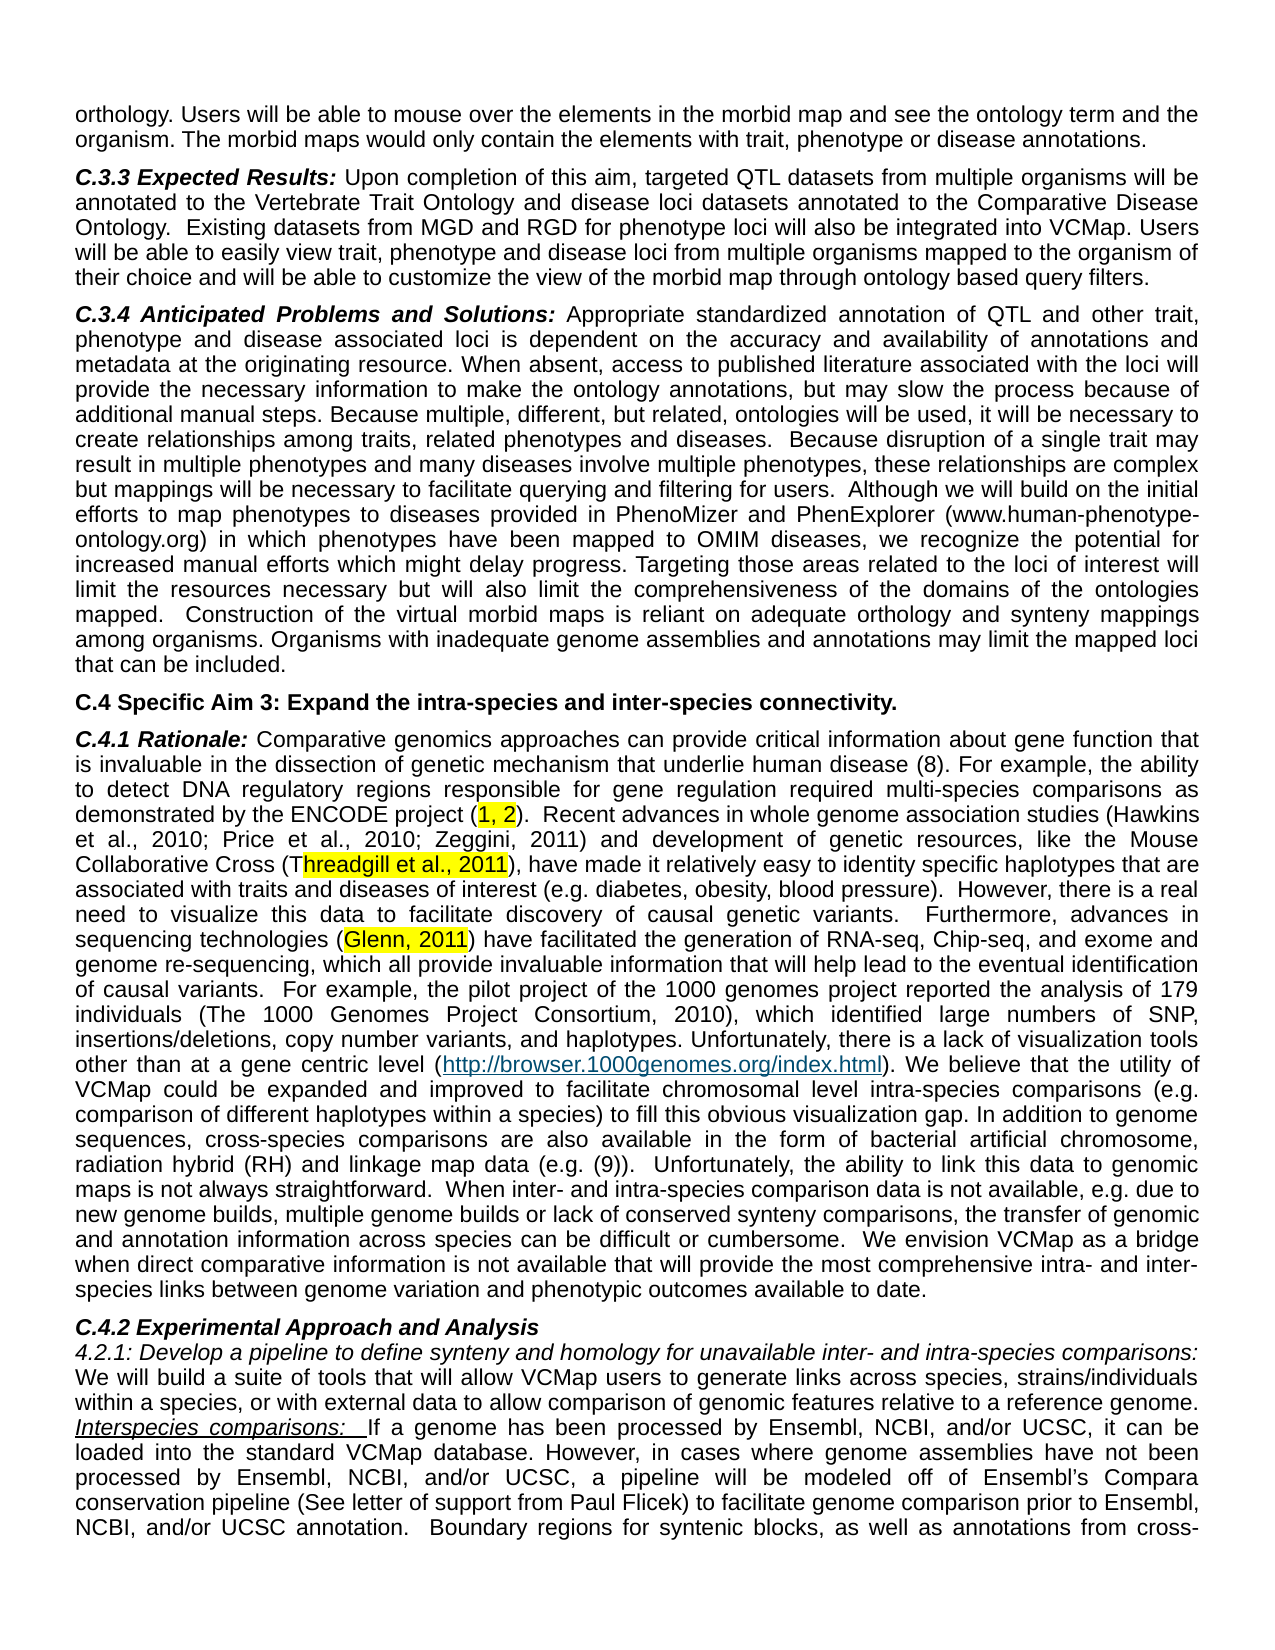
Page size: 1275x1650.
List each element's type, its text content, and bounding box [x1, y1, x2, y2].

text C.4 Specific Aim 3: Expand the intra-species and inter-species connectivity. [75, 690, 1200, 715]
text 4.2.1: Develop a pipeline to define synteny and homology for unavailable inter- and intra-species comparisons: We will build a suite of tools that will allow VCMap users to generate links across species, strains/individuals within a species, or with external data to allow comparison of genomic features relative to a reference genome. Interspecies comparisons: If a genome has been processed by Ensembl, NCBI, and/or UCSC, it can be loaded into the standard VCMap database. However, in cases where genome assemblies have not been processed by Ensembl, NCBI, and/or UCSC, a pipeline will be modeled off of Ensembl’s Compara conservation pipeline (See letter of support from Paul Flicek) to facilitate genome comparison prior to Ensembl, NCBI, and/or UCSC annotation. Boundary regions for syntenic blocks, as well as annotations from cross- [75, 1340, 1200, 1540]
text orthology. Users will be able to mouse over the elements in the morbid map and see the ontology term and the organism. The morbid maps would only contain the elements with trait, phenotype or disease annotations. [75, 103, 1200, 153]
text C.3.3 Expected Results: Upon completion of this aim, targeted QTL datasets from multiple organisms will be annotated to the Vertebrate Trait Ontology and disease loci datasets annotated to the Comparative Disease Ontology. Existing datasets from MGD and RGD for phenotype loci will also be integrated into VCMap. Users will be able to easily view trait, phenotype and disease loci from multiple organisms mapped to the organism of their choice and will be able to customize the view of the morbid map through ontology based query filters. [75, 165, 1200, 290]
text C.3.4 Anticipated Problems and Solutions: Appropriate standardized annotation of QTL and other trait, phenotype and disease associated loci is dependent on the accuracy and availability of annotations and metadata at the originating resource. When absent, access to published literature associated with the loci will provide the necessary information to make the ontology annotations, but may slow the process because of additional manual steps. Because multiple, different, but related, ontologies will be used, it will be necessary to create relationships among traits, related phenotypes and diseases. Because disruption of a single trait may result in multiple phenotypes and many diseases involve multiple phenotypes, these relationships are complex but mappings will be necessary to facilitate querying and filtering for users. Although we will build on the initial efforts to map phenotypes to diseases provided in PhenoMizer and PhenExplorer (www.human-phenotype-ontology.org) in which phenotypes have been mapped to OMIM diseases, we recognize the potential for increased manual efforts which might delay progress. Targeting those areas related to the loci of interest will limit the resources necessary but will also limit the comprehensiveness of the domains of the ontologies mapped. Construction of the virtual morbid maps is reliant on adequate orthology and synteny mappings among organisms. Organisms with inadequate genome assemblies and annotations may limit the mapped loci that can be included. [75, 303, 1200, 678]
text C.4.1 Rationale: Comparative genomics approaches can provide critical information about gene function that is invaluable in the dissection of genetic mechanism that underlie human disease (8). For example, the ability to detect DNA regulatory regions responsible for gene regulation required multi-species comparisons as demonstrated by the ENCODE project (1, 2). Recent advances in whole genome association studies (Hawkins et al., 2010; Price et al., 2010; Zeggini, 2011) and development of genetic resources, like the Mouse Collaborative Cross (Threadgill et al., 2011), have made it relatively easy to identity specific haplotypes that are associated with traits and diseases of interest (e.g. diabetes, obesity, blood pressure). However, there is a real need to visualize this data to facilitate discovery of causal genetic variants. Furthermore, advances in sequencing technologies (Glenn, 2011) have facilitated the generation of RNA-seq, Chip-seq, and exome and genome re-sequencing, which all provide invaluable information that will help lead to the eventual identification of causal variants. For example, the pilot project of the 1000 genomes project reported the analysis of 179 individuals (The 1000 Genomes Project Consortium, 2010), which identified large numbers of SNP, insertions/deletions, copy number variants, and haplotypes. Unfortunately, there is a lack of visualization tools other than at a gene centric level (http://browser.1000genomes.org/index.html). We believe that the utility of VCMap could be expanded and improved to facilitate chromosomal level intra-species comparisons (e.g. comparison of different haplotypes within a species) to fill this obvious visualization gap. In addition to genome sequences, cross-species comparisons are also available in the form of bacterial artificial chromosome, radiation hybrid (RH) and linkage map data (e.g. (9)). Unfortunately, the ability to link this data to genomic maps is not always straightforward. When inter- and intra-species comparison data is not available, e.g. due to new genome builds, multiple genome builds or lack of conserved synteny comparisons, the transfer of genomic and annotation information across species can be difficult or cumbersome. We envision VCMap as a bridge when direct comparative information is not available that will provide the most comprehensive intra- and inter-species links between genome variation and phenotypic outcomes available to date. [75, 728, 1200, 1303]
text C.4.2 Experimental Approach and Analysis [75, 1315, 1200, 1340]
